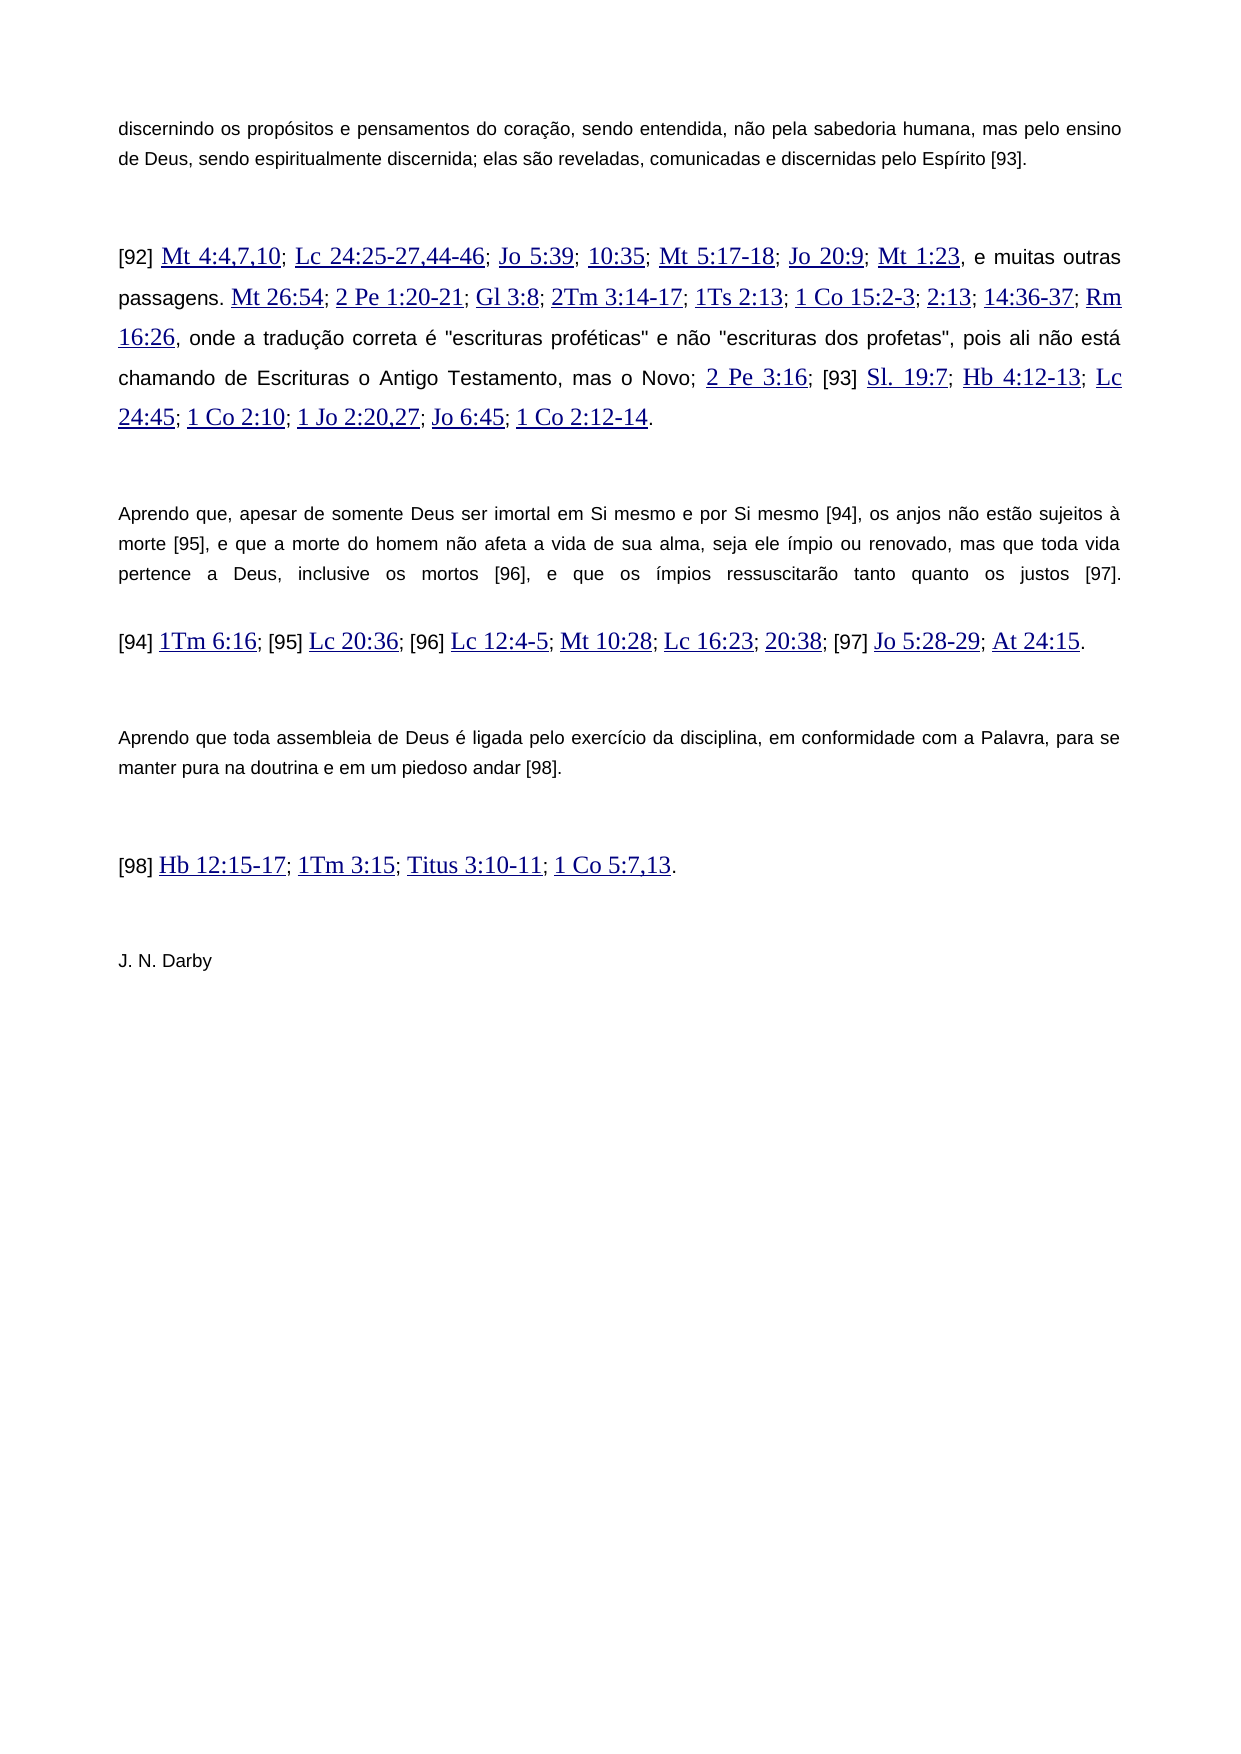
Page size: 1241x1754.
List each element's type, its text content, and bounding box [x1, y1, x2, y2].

text J. N. Darby [118, 890, 1122, 972]
text Aprendo que toda assembleia de Deus é ligada pelo exercício da disciplina, em conformidade com a Palavra, para se manter pura na doutrina e em um piedoso andar [98]. [118, 666, 1122, 778]
text [92] Mt 4:4,7,10; Lc 24:25-27,44-46; Jo 5:39; 10:35; Mt 5:17-18; Jo 20:9; Mt 1:23, e muitas outras passagens. Mt 26:54; 2 Pe 1:20-21; Gl 3:8; 2Tm 3:14-17; 1Ts 2:13; 1 Co 15:2-3; 2:13; 14:36-37; Rm 16:26, onde a tradução correta é "escrituras proféticas" e não "escrituras dos profetas", pois ali não está chamando de Escrituras o Antigo Testamento, mas o Novo; 2 Pe 3:16; [93] Sl. 19:7; Hb 4:12-13; Lc 24:45; 1 Co 2:10; 1 Jo 2:20,27; Jo 6:45; 1 Co 2:12-14. [118, 178, 1122, 431]
text [98] Hb 12:15-17; 1Tm 3:15; Titus 3:10-11; 1 Co 5:7,13. [118, 787, 1122, 878]
text Aprendo que, apesar de somente Deus ser imortal em Si mesmo e por Si mesmo [94], os anjos não estão sujeitos à morte [95], e que a morte do homem não afeta a vida de sua alma, seja ele ímpio ou renovado, mas que toda vida pertence a Deus, inclusive os mortos [96], e que os ímpios ressuscitarão tanto quanto os justos [97]. [94] 1Tm 6:16; [95] Lc 20:36; [96] Lc 12:4-5; Mt 10:28; Lc 16:23; 20:38; [97] Jo 5:28-29; At 24:15. [118, 442, 1122, 655]
text discernindo os propósitos e pensamentos do coração, sendo entendida, não pela sabedoria humana, mas pelo ensino de Deus, sendo espiritualmente discernida; elas são reveladas, comunicadas e discernidas pelo Espírito [93]. [118, 118, 1122, 170]
